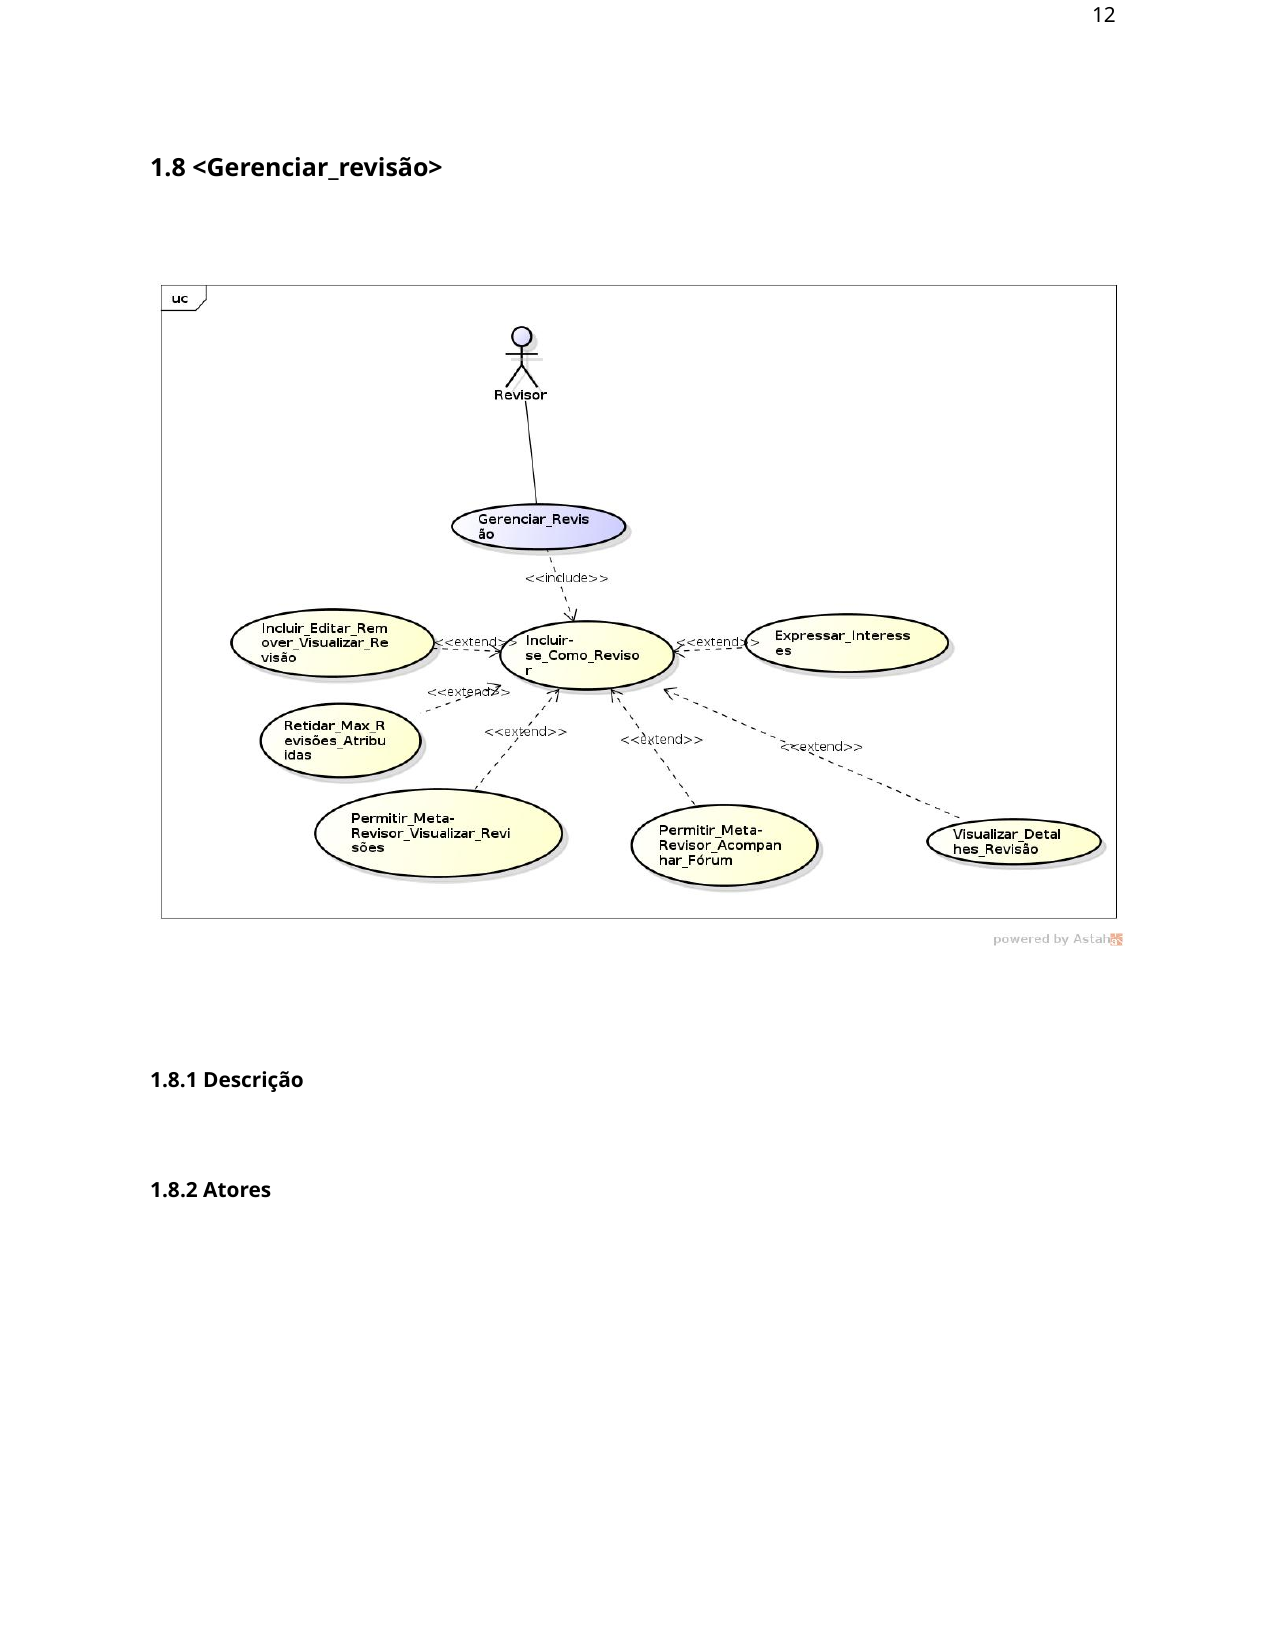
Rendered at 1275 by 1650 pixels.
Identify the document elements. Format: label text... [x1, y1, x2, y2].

subtitle 1.8.1 Descrição [150, 1065, 1125, 1094]
subtitle 1.8 <Gerenciar_revisão> [150, 150, 1125, 184]
picture [150, 275, 1125, 949]
subtitle 1.8.2 Atores [150, 1175, 1125, 1204]
